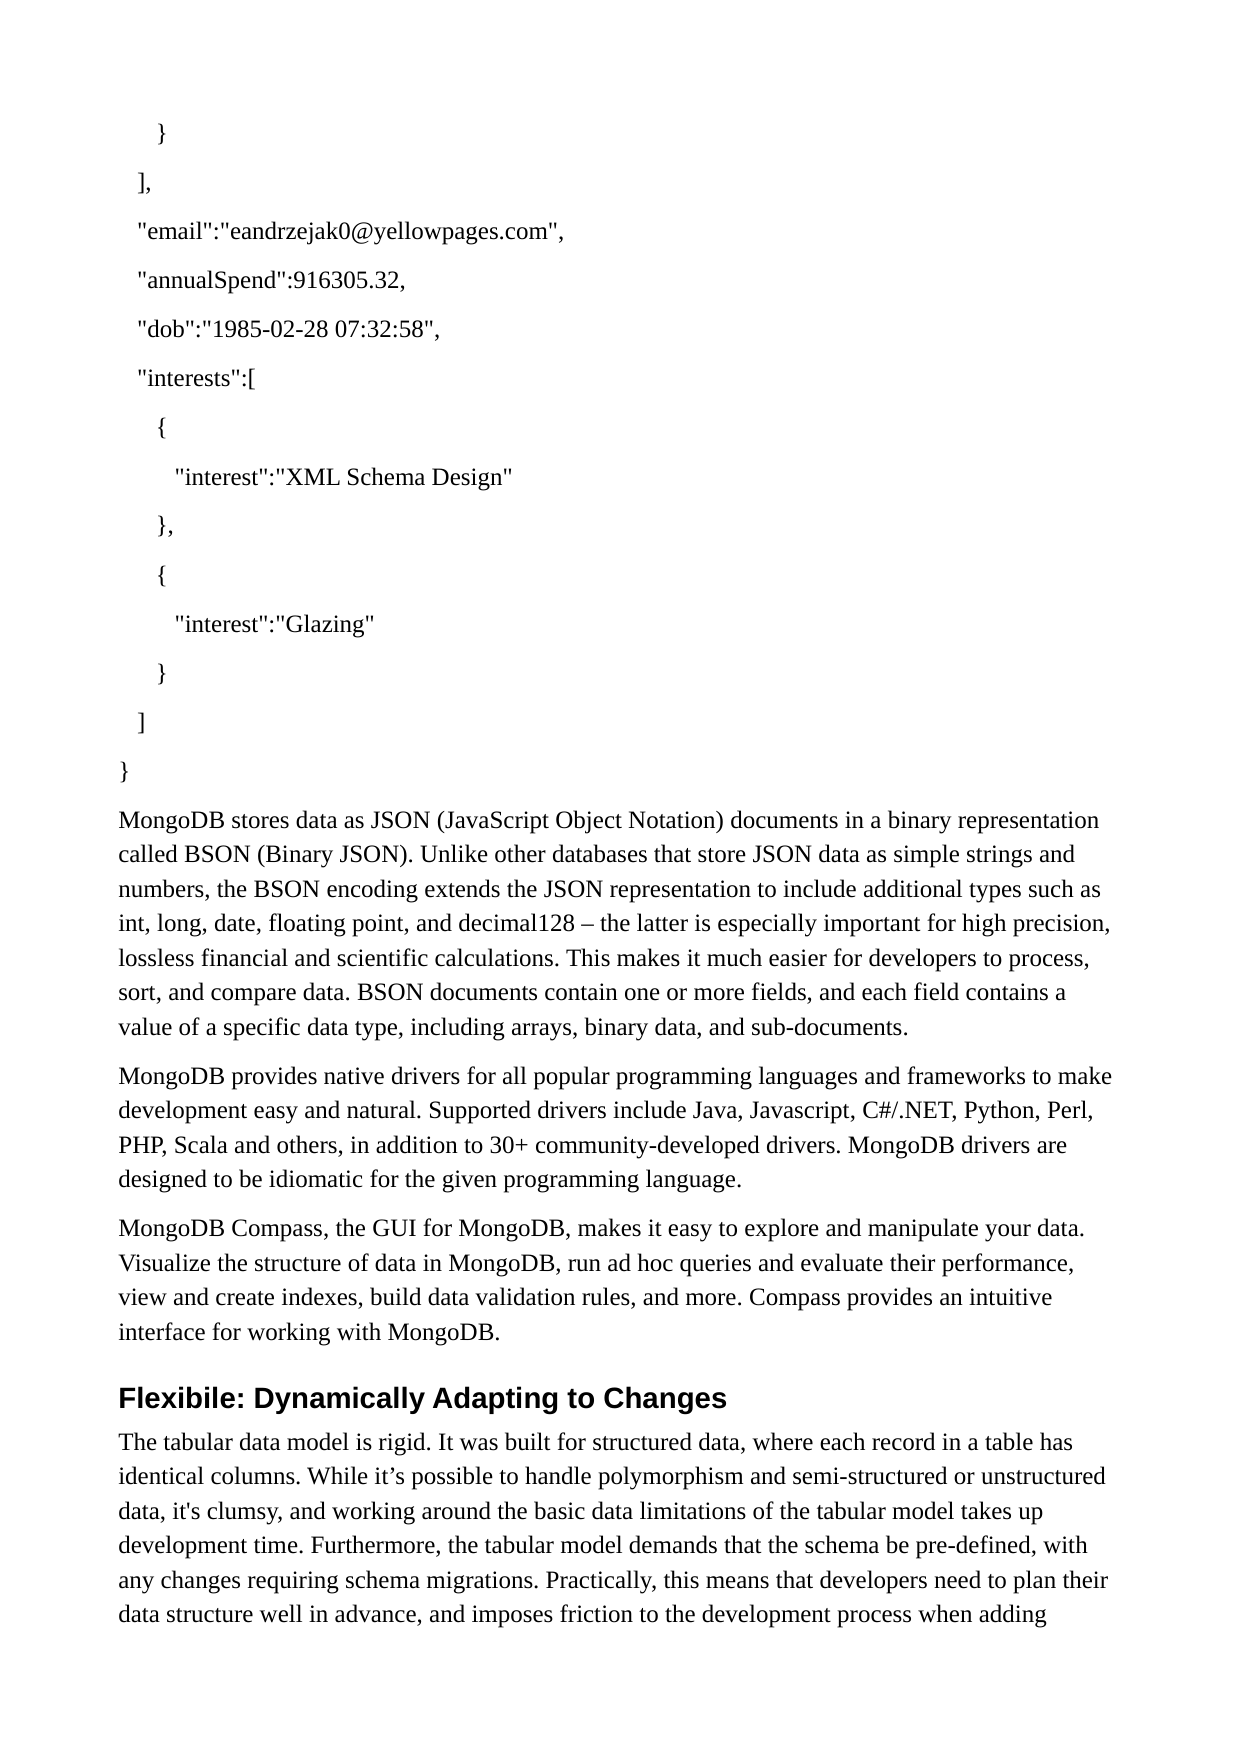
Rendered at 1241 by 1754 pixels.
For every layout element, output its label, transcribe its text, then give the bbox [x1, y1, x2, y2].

text "annualSpend":916305.32, [118, 265, 1122, 294]
text }, [118, 511, 1122, 539]
text ] [118, 707, 1122, 736]
text MongoDB Compass, the GUI for MongoDB, makes it easy to explore and manipulate your data. Visualize the structure of data in MongoDB, run ad hoc queries and evaluate their performance, view and create indexes, build data validation rules, and more. Compass provides an intuitive interface for working with MongoDB. [118, 1213, 1122, 1346]
text "interests":[ [118, 363, 1122, 392]
text } [118, 756, 1122, 785]
text "dob":"1985-02-28 07:32:58", [118, 314, 1122, 343]
text ], [118, 167, 1122, 196]
text { [118, 412, 1122, 441]
text } [118, 118, 1122, 147]
text { [118, 560, 1122, 588]
text The tabular data model is rigid. It was built for structured data, where each record in a table has identical columns. While it’s possible to handle polymorphism and semi-structured or unstructured data, it's clumsy, and working around the basic data limitations of the tabular model takes up development time. Furthermore, the tabular model demands that the schema be pre-defined, with any changes requiring schema migrations. Practically, this means that developers need to plan their data structure well in advance, and imposes friction to the development process when adding [118, 1427, 1122, 1628]
text "email":"eandrzejak0@yellowpages.com", [118, 216, 1122, 245]
text MongoDB stores data as JSON (JavaScript Object Notation) documents in a binary representation called BSON (Binary JSON). Unlike other databases that store JSON data as simple strings and numbers, the BSON encoding extends the JSON representation to include additional types such as int, long, date, floating point, and decimal128 – the latter is especially important for high precision, lossless financial and scientific calculations. This makes it much easier for developers to process, sort, and compare data. BSON documents contain one or more fields, and each field contains a value of a specific data type, including arrays, binary data, and sub-documents. [118, 805, 1122, 1041]
text "interest":"Glazing" [118, 609, 1122, 637]
text "interest":"XML Schema Design" [118, 462, 1122, 490]
subtitle Flexibile: Dynamically Adapting to Changes [118, 1381, 1122, 1414]
text } [118, 658, 1122, 687]
text MongoDB provides native drivers for all popular programming languages and frameworks to make development easy and natural. Supported drivers include Java, Javascript, C#/.NET, Python, Perl, PHP, Scala and others, in addition to 30+ community-developed drivers. MongoDB drivers are designed to be idiomatic for the given programming language. [118, 1061, 1122, 1193]
